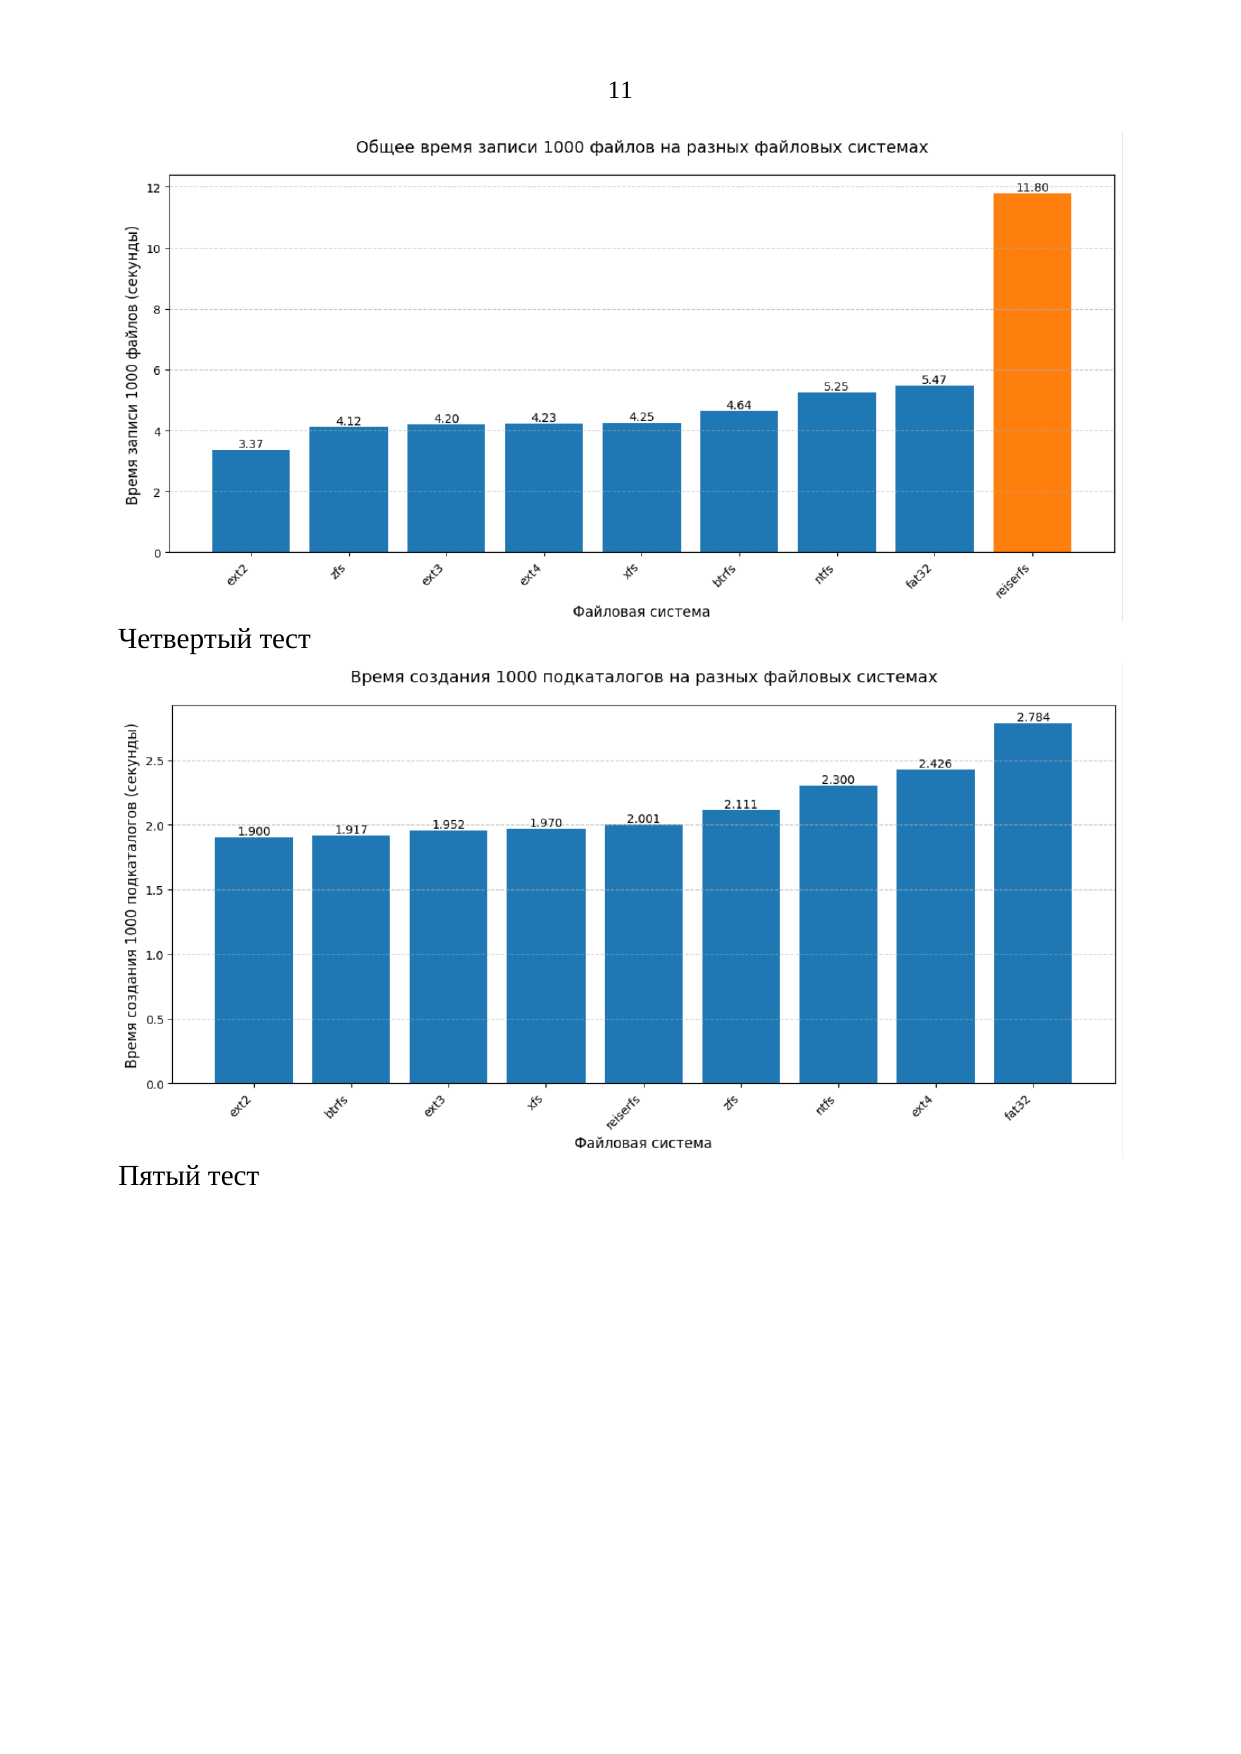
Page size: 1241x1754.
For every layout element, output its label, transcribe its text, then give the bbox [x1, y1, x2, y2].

text Четвертый тест [118, 622, 1122, 655]
text Пятый тест [118, 1158, 1122, 1191]
picture [118, 661, 1123, 1158]
text [118, 655, 1122, 661]
picture [118, 132, 1123, 622]
